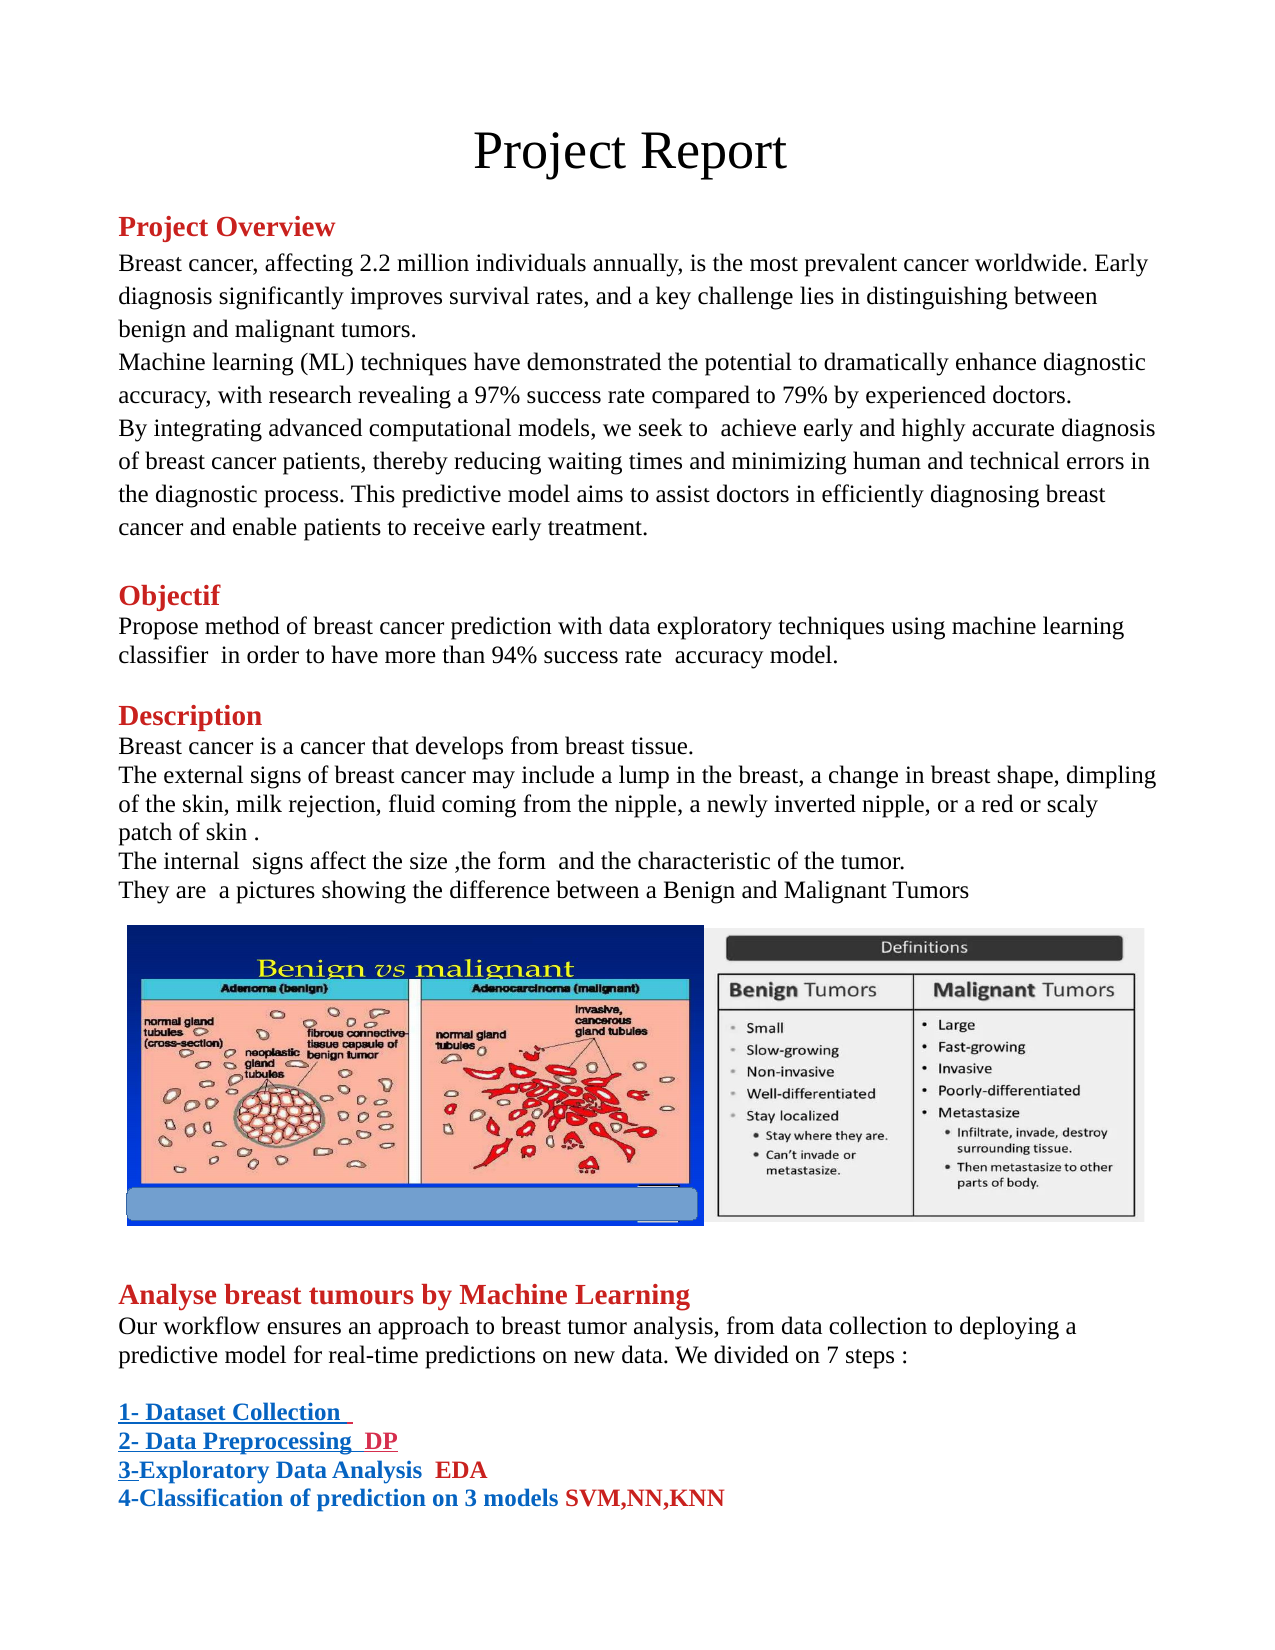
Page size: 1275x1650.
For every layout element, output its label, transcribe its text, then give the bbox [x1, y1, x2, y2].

text Propose method of breast cancer prediction with data exploratory techniques using machine learning classifier in order to have more than 94% success rate accuracy model. [118, 611, 1157, 669]
text Project Overview [118, 209, 1157, 243]
text Our workflow ensures an approach to breast tumor analysis, from data collection to deploying a predictive model for real-time predictions on new data. We divided on 7 steps : [118, 1311, 1157, 1368]
text 3-Exploratory Data Analysis EDA [118, 1455, 1157, 1483]
text Machine learning (ML) techniques have demonstrated the potential to dramatically enhance diagnostic accuracy, with research revealing a 97% success rate compared to 79% by experienced doctors. [118, 347, 1157, 408]
text They are a pictures showing the difference between a Benign and Malignant Tumors [118, 875, 1157, 904]
text Breast cancer, affecting 2.2 million individuals annually, is the most prevalent cancer worldwide. Early diagnosis significantly improves survival rates, and a key challenge lies in distinguishing between benign and malignant tumors. [118, 248, 1157, 342]
text By integrating advanced computational models, we seek to achieve early and highly accurate diagnosis of breast cancer patients, thereby reducing waiting times and minimizing human and technical errors in the diagnostic process. This predictive model aims to assist doctors in efficiently diagnosing breast cancer and enable patients to receive early treatment. [118, 413, 1157, 541]
text 2- Data Preprocessing DP [118, 1426, 1157, 1455]
text Objectif [118, 578, 1157, 611]
text Description [118, 698, 1157, 731]
text Breast cancer is a cancer that develops from breast tissue. [118, 731, 1157, 760]
picture [127, 925, 1145, 1226]
text The external signs of breast cancer may include a lump in the breast, a change in breast shape, dimpling of the skin, milk rejection, fluid coming from the nipple, a newly inverted nipple, or a red or scaly patch of skin . [118, 760, 1157, 846]
text Analyse breast tumours by Machine Learning [118, 1277, 1157, 1311]
text 4-Classification of prediction on 3 models SVM,NN,KNN [118, 1483, 1157, 1512]
text The internal signs affect the size ,the form and the characteristic of the tumor. [118, 846, 1157, 875]
text Project Report [118, 118, 1157, 180]
text 1- Dataset Collection [118, 1397, 1157, 1426]
